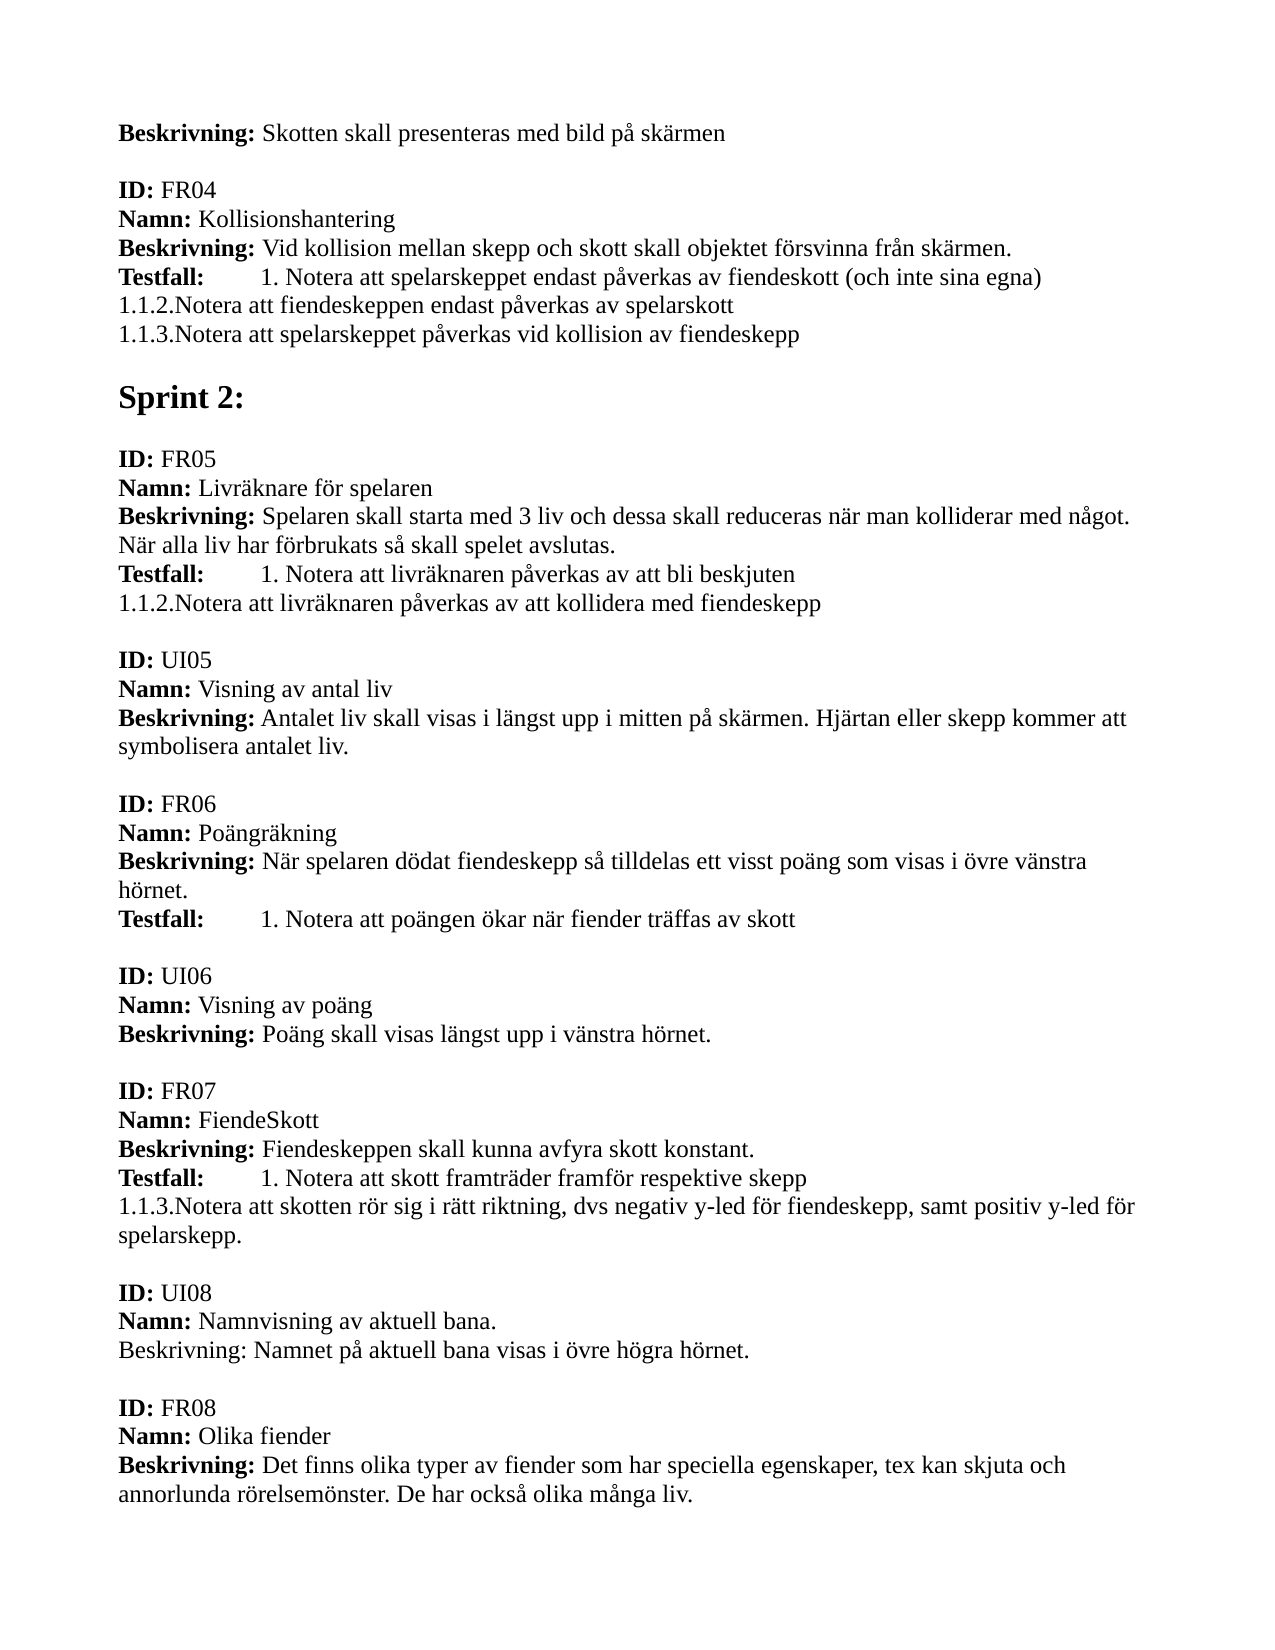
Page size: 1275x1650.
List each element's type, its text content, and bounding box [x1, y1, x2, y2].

text ID: FR05 [118, 444, 1157, 473]
text Beskrivning: Vid kollision mellan skepp och skott skall objektet försvinna från skärmen. [118, 233, 1157, 262]
list Notera att fiendeskeppen endast påverkas av spelarskott [118, 291, 1157, 319]
text Beskrivning: Antalet liv skall visas i längst upp i mitten på skärmen. Hjärtan eller skepp kommer att symbolisera antalet liv. [118, 703, 1157, 760]
text Sprint 2: [118, 377, 1157, 415]
text Testfall: 1. Notera att livräknaren påverkas av att bli beskjuten [118, 559, 1157, 588]
text ID: FR08 [118, 1393, 1157, 1421]
text ID: FR04 [118, 176, 1157, 204]
text Namn: Visning av poäng [118, 990, 1157, 1019]
text ID: UI05 [118, 645, 1157, 674]
text Beskrivning: Spelaren skall starta med 3 liv och dessa skall reduceras när man kolliderar med något. När alla liv har förbrukats så skall spelet avslutas. [118, 501, 1157, 559]
text Beskrivning: Det finns olika typer av fiender som har speciella egenskaper, tex kan skjuta och annorlunda rörelsemönster. De har också olika många liv. [118, 1450, 1157, 1508]
text Testfall: 1. Notera att skott framträder framför respektive skepp [118, 1163, 1157, 1191]
text Testfall: 1. Notera att spelarskeppet endast påverkas av fiendeskott (och inte sina egna) [118, 262, 1157, 291]
text Beskrivning: När spelaren dödat fiendeskepp så tilldelas ett visst poäng som visas i övre vänstra hörnet. [118, 846, 1157, 904]
text ID: FR06 [118, 789, 1157, 818]
text ID: UI08 [118, 1278, 1157, 1306]
text ID: UI06 [118, 961, 1157, 990]
text Namn: Visning av antal liv [118, 674, 1157, 703]
text Namn: Namnvisning av aktuell bana. [118, 1306, 1157, 1335]
text Beskrivning: Skotten skall presenteras med bild på skärmen [118, 118, 1157, 147]
list Notera att skotten rör sig i rätt riktning, dvs negativ y-led för fiendeskepp, samt positiv y-led för spelarskepp. [118, 1191, 1157, 1249]
text Testfall: 1. Notera att poängen ökar när fiender träffas av skott [118, 904, 1157, 933]
text ID: FR07 [118, 1076, 1157, 1105]
text Namn: Olika fiender [118, 1421, 1157, 1450]
list Notera att spelarskeppet påverkas vid kollision av fiendeskepp [118, 319, 1157, 348]
text Beskrivning: Namnet på aktuell bana visas i övre högra hörnet. [118, 1335, 1157, 1364]
text Beskrivning: Fiendeskeppen skall kunna avfyra skott konstant. [118, 1134, 1157, 1163]
text Namn: Kollisionshantering [118, 204, 1157, 233]
text Namn: Livräknare för spelaren [118, 473, 1157, 501]
list Notera att livräknaren påverkas av att kollidera med fiendeskepp [118, 588, 1157, 616]
text Namn: Poängräkning [118, 818, 1157, 846]
text Beskrivning: Poäng skall visas längst upp i vänstra hörnet. [118, 1019, 1157, 1048]
text Namn: FiendeSkott [118, 1105, 1157, 1134]
